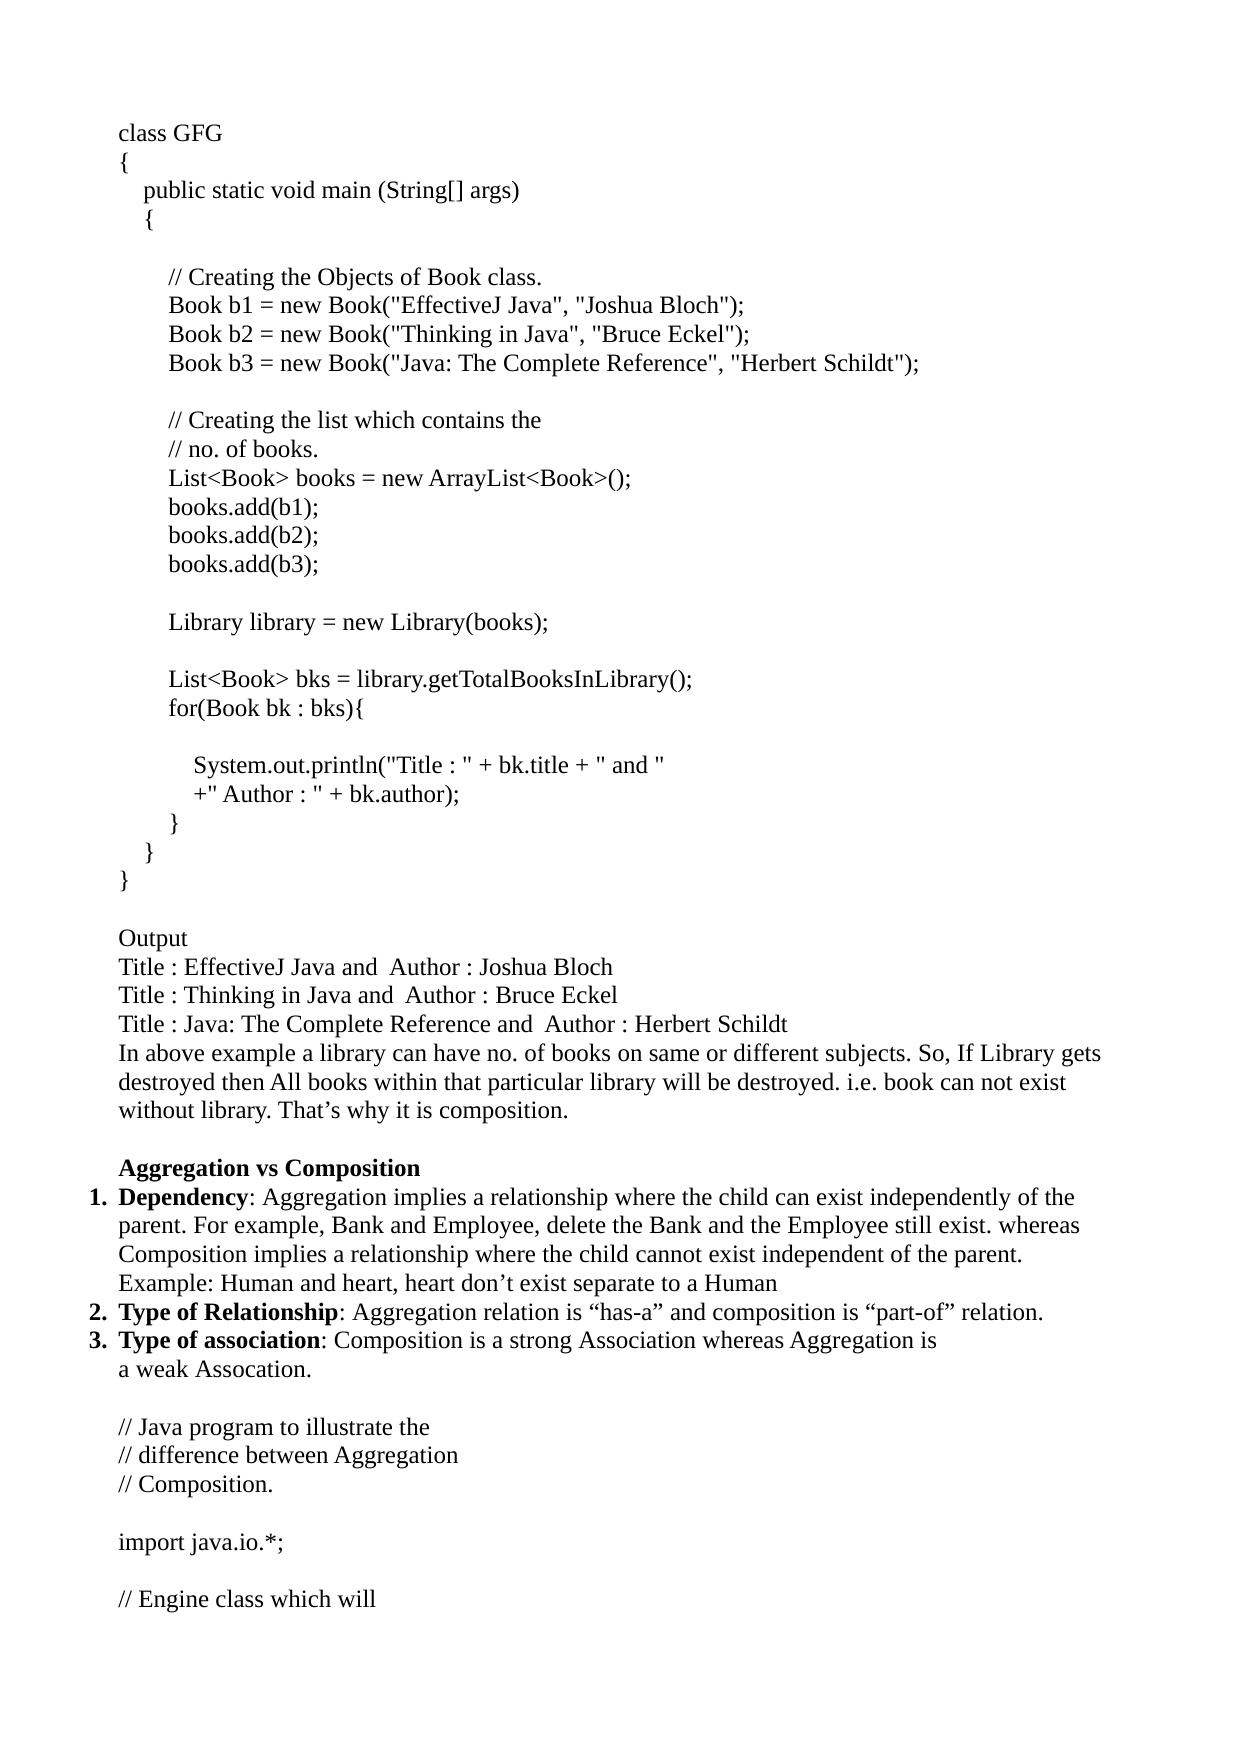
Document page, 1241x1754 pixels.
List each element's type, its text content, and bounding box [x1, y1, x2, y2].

list Type of Relationship: Aggregation relation is “has-a” and composition is “part-of” relation. [118, 1297, 1122, 1326]
text Title : EffectiveJ Java and Author : Joshua Bloch [118, 952, 1122, 981]
list Dependency: Aggregation implies a relationship where the child can exist independently of the parent. For example, Bank and Employee, delete the Bank and the Employee still exist. whereas Composition implies a relationship where the child cannot exist independent of the parent. Example: Human and heart, heart don’t exist separate to a Human [118, 1182, 1122, 1297]
text In above example a library can have no. of books on same or different subjects. So, If Library gets destroyed then All books within that particular library will be destroyed. i.e. book can not exist without library. That’s why it is composition. [118, 1038, 1122, 1124]
text Aggregation vs Composition [118, 1153, 1122, 1182]
list Type of association: Composition is a strong Association whereas Aggregation is a weak Assocation. [118, 1326, 1122, 1383]
table_header // Java program to illustrate the // difference between Aggregation // Composition. import java.io.*; // Engine class which will [118, 1412, 1120, 1613]
text Title : Java: The Complete Reference and Author : Herbert Schildt [118, 1009, 1122, 1038]
text Output [118, 923, 1122, 952]
text Title : Thinking in Java and Author : Bruce Eckel [118, 981, 1122, 1009]
table_header class GFG { public static void main (String[] args) { // Creating the Objects of Book class. Book b1 = new Book("EffectiveJ Java", "Joshua Bloch"); Book b2 = new Book("Thinking in Java", "Bruce Eckel"); Book b3 = new Book("Java: The Complete Reference", "Herbert Schildt"); // Creating the list which contains the // no. of books. List<Book> books = new ArrayList<Book>(); books.add(b1); books.add(b2); books.add(b3); Library library = new Library(books); List<Book> bks = library.getTotalBooksInLibrary(); for(Book bk : bks){ System.out.println("Title : " + bk.title + " and " +" Author : " + bk.author); } } } [118, 118, 1122, 894]
